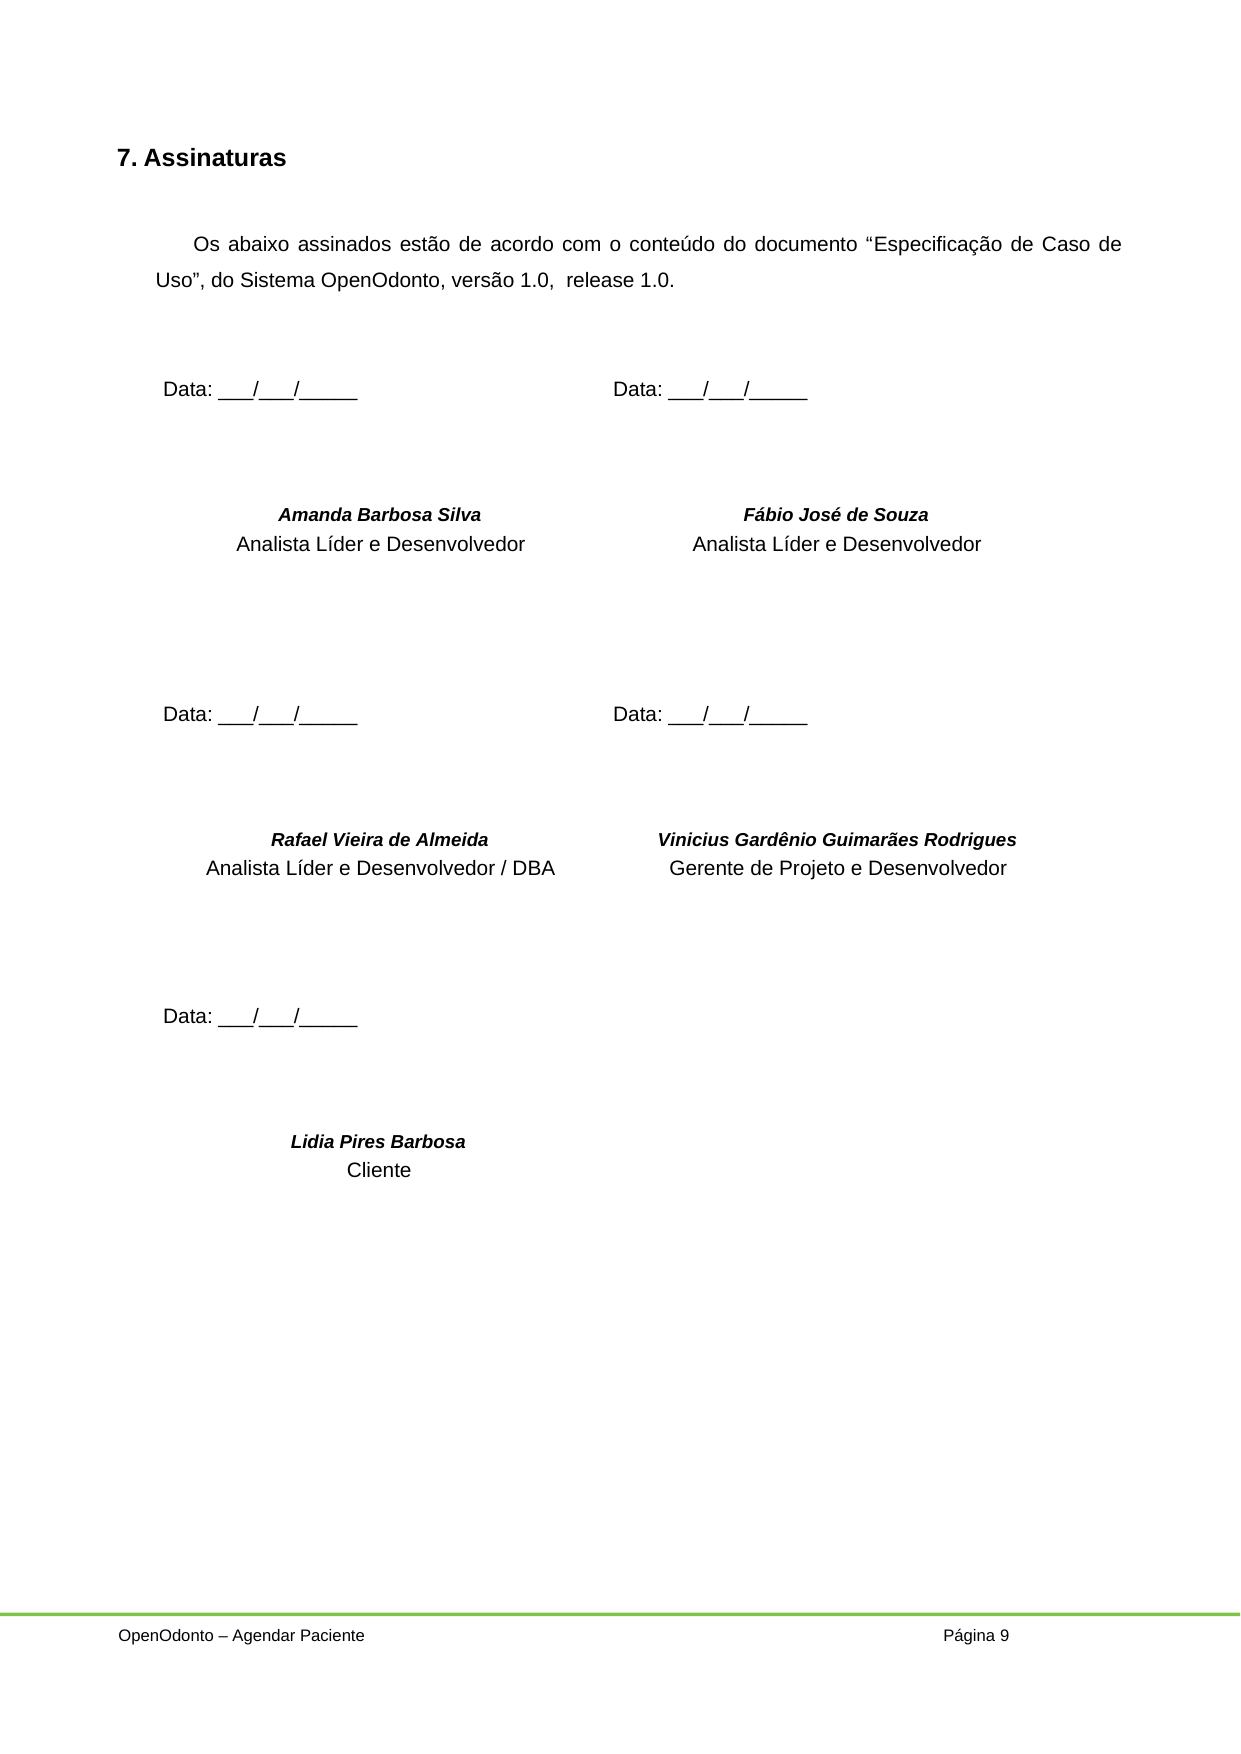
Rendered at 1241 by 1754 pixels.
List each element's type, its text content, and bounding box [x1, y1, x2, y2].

subtitle 7. Assinaturas [117, 143, 1122, 172]
table_cell Vinicius Gardênio Guimarães Rodrigues Gerente de Projeto e Desenvolvedor [606, 822, 1070, 917]
table_header Data: ___/___/_____ [606, 340, 1068, 497]
table_cell Lidia Pires Barbosa Cliente [156, 1124, 602, 1195]
table_header Data: ___/___/_____ [156, 665, 606, 822]
title Os abaixo assinados estão de acordo com o conteúdo do documento “Especificação de Caso de Uso”, do Sistema OpenOdonto, versão 1.0, release 1.0. [155, 232, 1122, 292]
table_cell Fábio José de Souza Analista Líder e Desenvolvedor [606, 498, 1068, 592]
table_cell Amanda Barbosa Silva Analista Líder e Desenvolvedor [156, 498, 606, 592]
table_header Data: ___/___/_____ [156, 967, 602, 1124]
table_cell Rafael Vieira de Almeida Analista Líder e Desenvolvedor / DBA [156, 822, 606, 917]
table_header Data: ___/___/_____ [606, 665, 1070, 822]
table_header Data: ___/___/_____ [156, 340, 606, 497]
